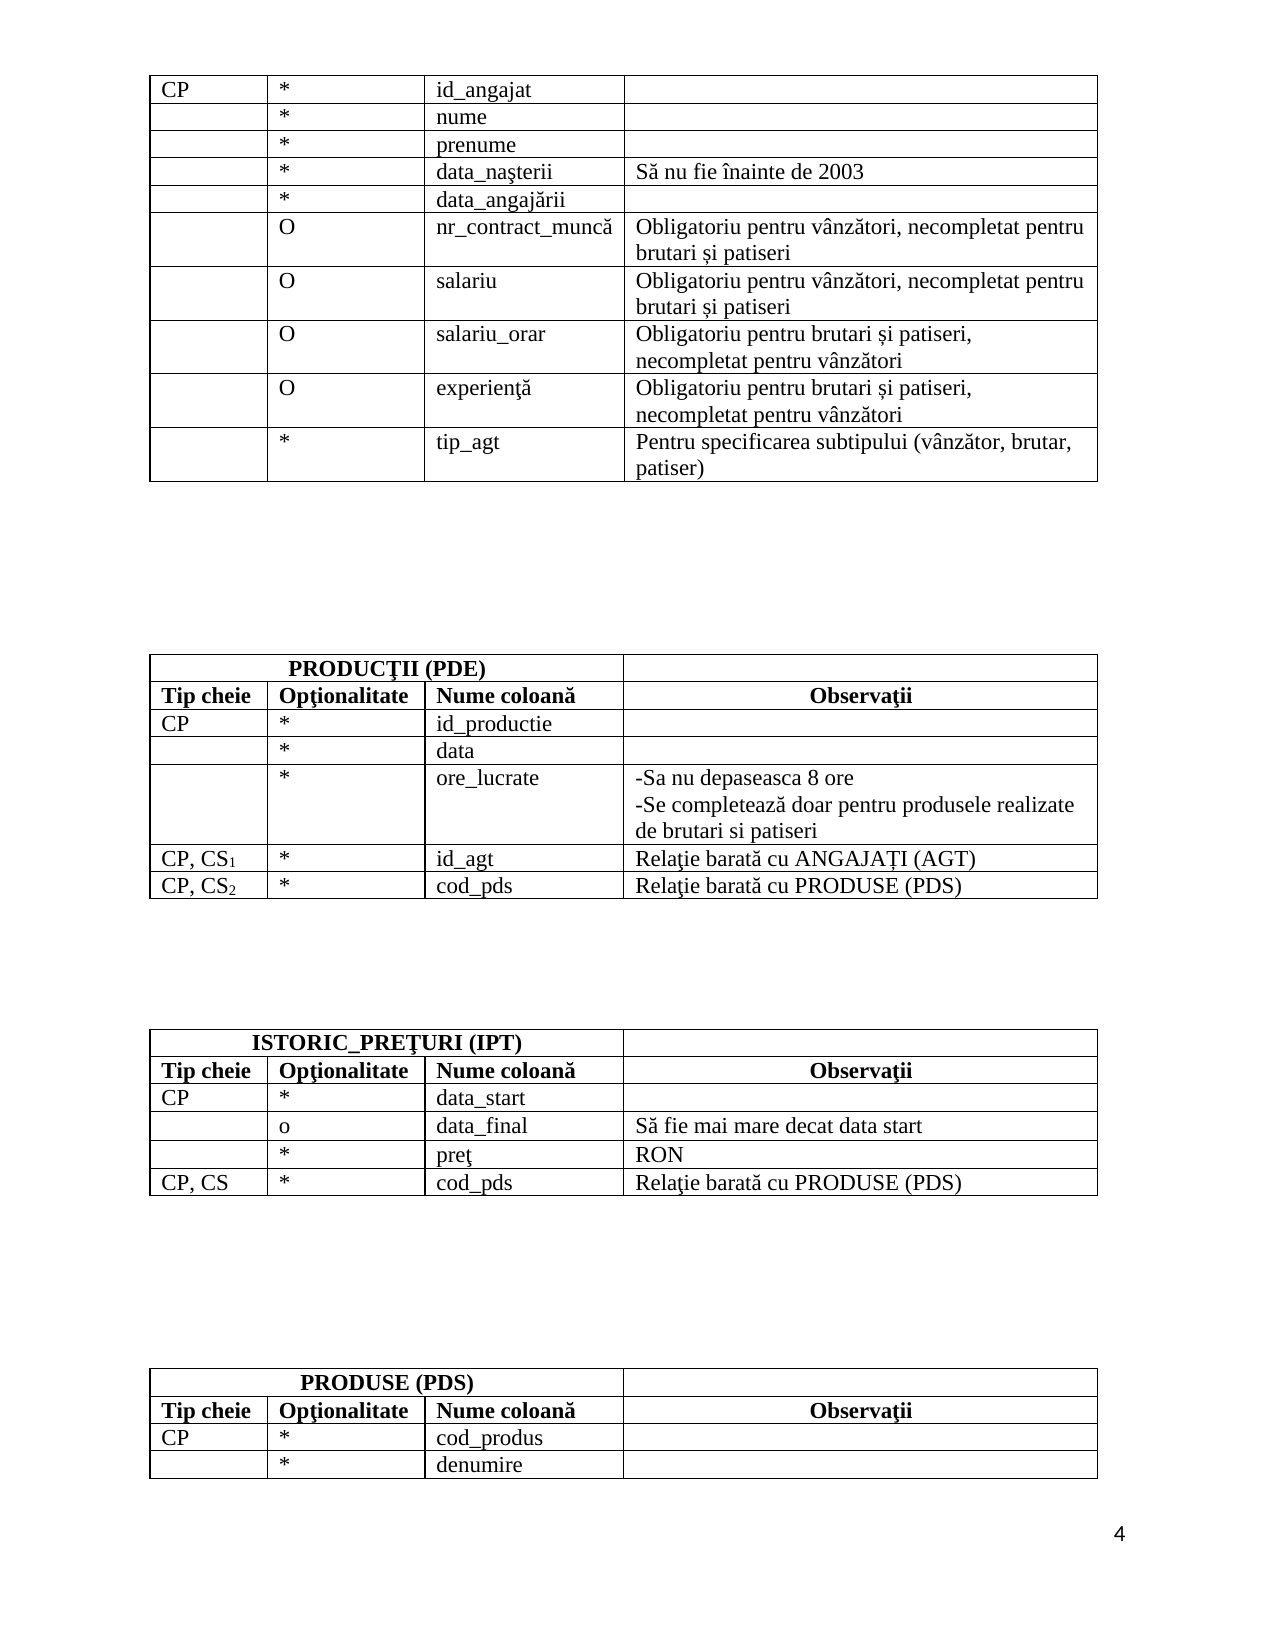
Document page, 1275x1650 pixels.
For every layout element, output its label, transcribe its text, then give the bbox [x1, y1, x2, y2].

table_cell Relaţie barată cu ANGAJAȚI (AGT) [624, 845, 1097, 871]
table_cell id_angajat [425, 76, 624, 102]
table_cell data_naşterii [425, 158, 624, 184]
table_cell [151, 1141, 267, 1168]
table_cell Opţionalitate [268, 682, 424, 709]
table_cell [151, 186, 267, 212]
table_cell experienţă [425, 374, 624, 427]
table_cell * [268, 872, 424, 898]
table_cell data [426, 737, 623, 763]
table_header [624, 655, 1097, 681]
table_cell nr_contract_muncă [425, 213, 624, 266]
table_cell Observaţii [624, 1057, 1097, 1083]
table_cell Nume coloană [426, 1397, 623, 1423]
table_cell RON [624, 1141, 1097, 1168]
table_cell * [268, 1451, 424, 1478]
table_cell [624, 1451, 1097, 1478]
table_cell O [268, 267, 424, 319]
table_cell [151, 1451, 267, 1478]
table_cell [625, 76, 1097, 102]
table_cell cod_pds [426, 872, 623, 898]
table_cell Tip cheie [151, 1397, 267, 1423]
table_cell Relaţie barată cu PRODUSE (PDS) [624, 872, 1097, 898]
table_cell preţ [426, 1141, 623, 1168]
table_cell [151, 428, 267, 481]
table_cell * [268, 845, 424, 871]
table_cell [624, 1424, 1097, 1450]
table_cell Obligatoriu pentru brutari și patiseri, necompletat pentru vânzători [625, 374, 1097, 427]
table_cell [624, 737, 1097, 763]
table_cell [151, 131, 267, 157]
table_cell * [268, 186, 424, 212]
table_cell CP, CS2 [151, 872, 267, 898]
table_cell id_agt [426, 845, 623, 871]
table_cell data_angajării [425, 186, 624, 212]
table_cell * [268, 710, 424, 736]
table_cell -Sa nu depaseasca 8 ore -Se completează doar pentru produsele realizate de brutari si patiseri [624, 765, 1097, 843]
table_cell CP [151, 76, 267, 102]
table_cell * [268, 104, 424, 130]
table_cell CP, CS [151, 1169, 267, 1195]
table_cell Nume coloană [426, 1057, 623, 1083]
table_cell CP, CS1 [151, 845, 267, 871]
table_cell ore_lucrate [426, 765, 623, 843]
table_cell data_start [426, 1084, 623, 1111]
table_header ISTORIC_PREŢURI (IPT) [151, 1030, 623, 1056]
table_cell data_final [426, 1112, 623, 1140]
table_cell Opţionalitate [268, 1057, 424, 1083]
table_cell CP [151, 710, 267, 736]
table_header PRODUSE (PDS) [151, 1369, 623, 1396]
table_cell o [268, 1112, 424, 1140]
table_header [624, 1369, 1097, 1396]
table_cell * [268, 428, 424, 481]
table_cell * [268, 76, 424, 102]
table_cell CP [151, 1424, 267, 1450]
table_cell * [268, 1424, 424, 1450]
table_cell Obligatoriu pentru vânzători, necompletat pentru brutari și patiseri [625, 213, 1097, 266]
table_cell [151, 1112, 267, 1140]
table_cell * [268, 765, 424, 843]
table_cell Să fie mai mare decat data start [624, 1112, 1097, 1140]
table_cell Nume coloană [426, 682, 623, 709]
table_cell [151, 765, 267, 843]
table_cell Observaţii [624, 682, 1097, 709]
table_cell * [268, 158, 424, 184]
table_cell [151, 104, 267, 130]
table_cell cod_produs [426, 1424, 623, 1450]
table_header PRODUCŢII (PDE) [151, 655, 623, 681]
table_cell * [268, 131, 424, 157]
table_cell [151, 267, 267, 319]
table_cell Opţionalitate [268, 1397, 424, 1423]
table_cell prenume [425, 131, 624, 157]
table_cell salariu_orar [425, 321, 624, 373]
table_cell tip_agt [425, 428, 624, 481]
table_cell id_productie [426, 710, 623, 736]
table_cell O [268, 321, 424, 373]
table_cell [151, 158, 267, 184]
table_cell * [268, 737, 424, 763]
table_cell * [268, 1169, 424, 1195]
table_cell [151, 321, 267, 373]
table_cell [151, 213, 267, 266]
table_cell [625, 131, 1097, 157]
table_cell Pentru specificarea subtipului (vânzător, brutar, patiser) [625, 428, 1097, 481]
table_cell nume [425, 104, 624, 130]
table_cell O [268, 374, 424, 427]
table_cell Obligatoriu pentru brutari și patiseri, necompletat pentru vânzători [625, 321, 1097, 373]
table_cell Obligatoriu pentru vânzători, necompletat pentru brutari și patiseri [625, 267, 1097, 319]
table_header [624, 1030, 1097, 1056]
table_cell [151, 374, 267, 427]
table_cell * [268, 1141, 424, 1168]
table_cell Tip cheie [151, 1057, 267, 1083]
table_cell Relaţie barată cu PRODUSE (PDS) [624, 1169, 1097, 1195]
table_cell [151, 737, 267, 763]
table_cell [624, 710, 1097, 736]
table_cell [624, 1084, 1097, 1111]
table_cell * [268, 1084, 424, 1111]
table_cell denumire [426, 1451, 623, 1478]
table_cell Să nu fie înainte de 2003 [625, 158, 1097, 184]
table_cell O [268, 213, 424, 266]
table_cell [625, 186, 1097, 212]
table_cell CP [151, 1084, 267, 1111]
table_cell Tip cheie [151, 682, 267, 709]
table_cell salariu [425, 267, 624, 319]
table_cell [625, 104, 1097, 130]
table_cell cod_pds [426, 1169, 623, 1195]
table_cell Observaţii [624, 1397, 1097, 1423]
